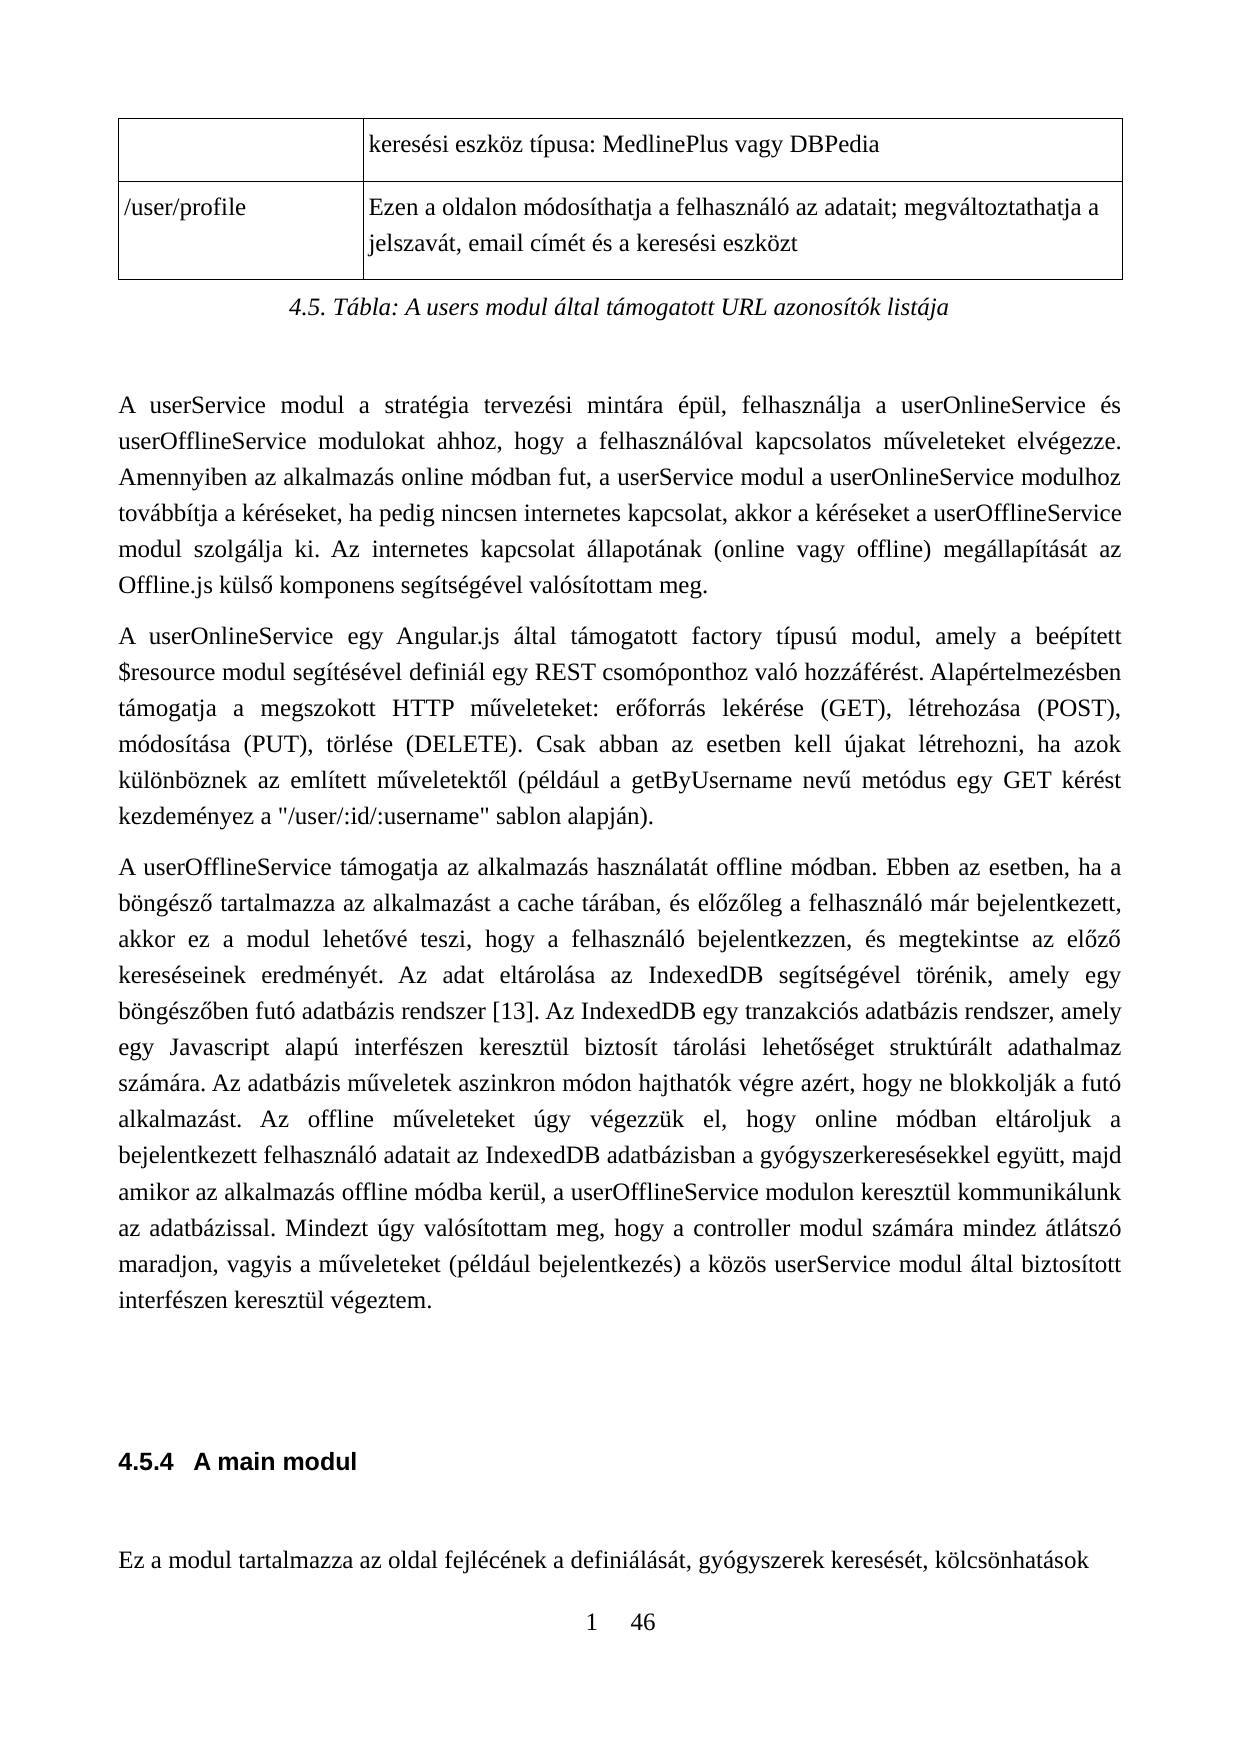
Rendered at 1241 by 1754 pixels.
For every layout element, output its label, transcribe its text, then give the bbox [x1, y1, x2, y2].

table_cell Ezen a oldalon módosíthatja a felhasználó az adatait; megváltoztathatja a jelszavát, email címét és a keresési eszközt [364, 182, 1122, 279]
subtitle A userOnlineService egy Angular.js által támogatott factory típusú modul, amely a beépített $resource modul segítésével definiál egy REST csomóponthoz való hozzáférést. Alapértelmezésben támogatja a megszokott HTTP műveleteket: erőforrás lekérése (GET), létrehozása (POST), módosítása (PUT), törlése (DELETE). Csak abban az esetben kell újakat létrehozni, ha azok különböznek az említett műveletektől (például a getByUsername nevű metódus egy GET kérést kezdeményez a "/user/:id/:username" sablon alapján). [118, 616, 1122, 832]
subtitle A userService modul a stratégia tervezési mintára épül, felhasználja a userOnlineService és userOfflineService modulokat ahhoz, hogy a felhasználóval kapcsolatos műveleteket elvégezze. Amennyiben az alkalmazás online módban fut, a userService modul a userOnlineService modulhoz továbbítja a kéréseket, ha pedig nincsen internetes kapcsolat, akkor a kéréseket a userOfflineService modul szolgálja ki. Az internetes kapcsolat állapotának (online vagy offline) megállapítását az Offline.js külső komponens segítségével valósítottam meg. [118, 384, 1122, 601]
table_cell /user/profile [119, 182, 363, 279]
subtitle A userOfflineService támogatja az alkalmazás használatát offline módban. Ebben az esetben, ha a böngésző tartalmazza az alkalmazást a cache tárában, és előzőleg a felhasználó már bejelentkezett, akkor ez a modul lehetővé teszi, hogy a felhasználó bejelentkezzen, és megtekintse az előző kereséseinek eredményét. Az adat eltárolása az IndexedDB segítségével törénik, amely egy böngészőben futó adatbázis rendszer [13]. Az IndexedDB egy tranzakciós adatbázis rendszer, amely egy Javascript alapú interfészen keresztül biztosít tárolási lehetőséget struktúrált adathalmaz számára. Az adatbázis műveletek aszinkron módon hajthatók végre azért, hogy ne blokkolják a futó alkalmazást. Az offline műveleteket úgy végezzük el, hogy online módban eltároljuk a bejelentkezett felhasználó adatait az IndexedDB adatbázisban a gyógyszerkeresésekkel együtt, majd amikor az alkalmazás offline módba kerül, a userOfflineService modulon keresztül kommunikálunk az adatbázissal. Mindezt úgy valósítottam meg, hogy a controller modul számára mindez átlátszó maradjon, vagyis a műveleteket (például bejelentkezés) a közös userService modul által biztosított interfészen keresztül végeztem. [118, 847, 1122, 1315]
subtitle 4.5. Tábla: A users modul által támogatott URL azonosítók listája [118, 292, 1122, 321]
subtitle A main modul [118, 1447, 1122, 1476]
table_cell keresési eszköz típusa: MedlinePlus vagy DBPedia [364, 119, 1122, 181]
table_cell [119, 119, 363, 181]
subtitle Ez a modul tartalmazza az oldal fejlécének a definiálását, gyógyszerek keresését, kölcsönhatások [118, 1539, 1122, 1575]
